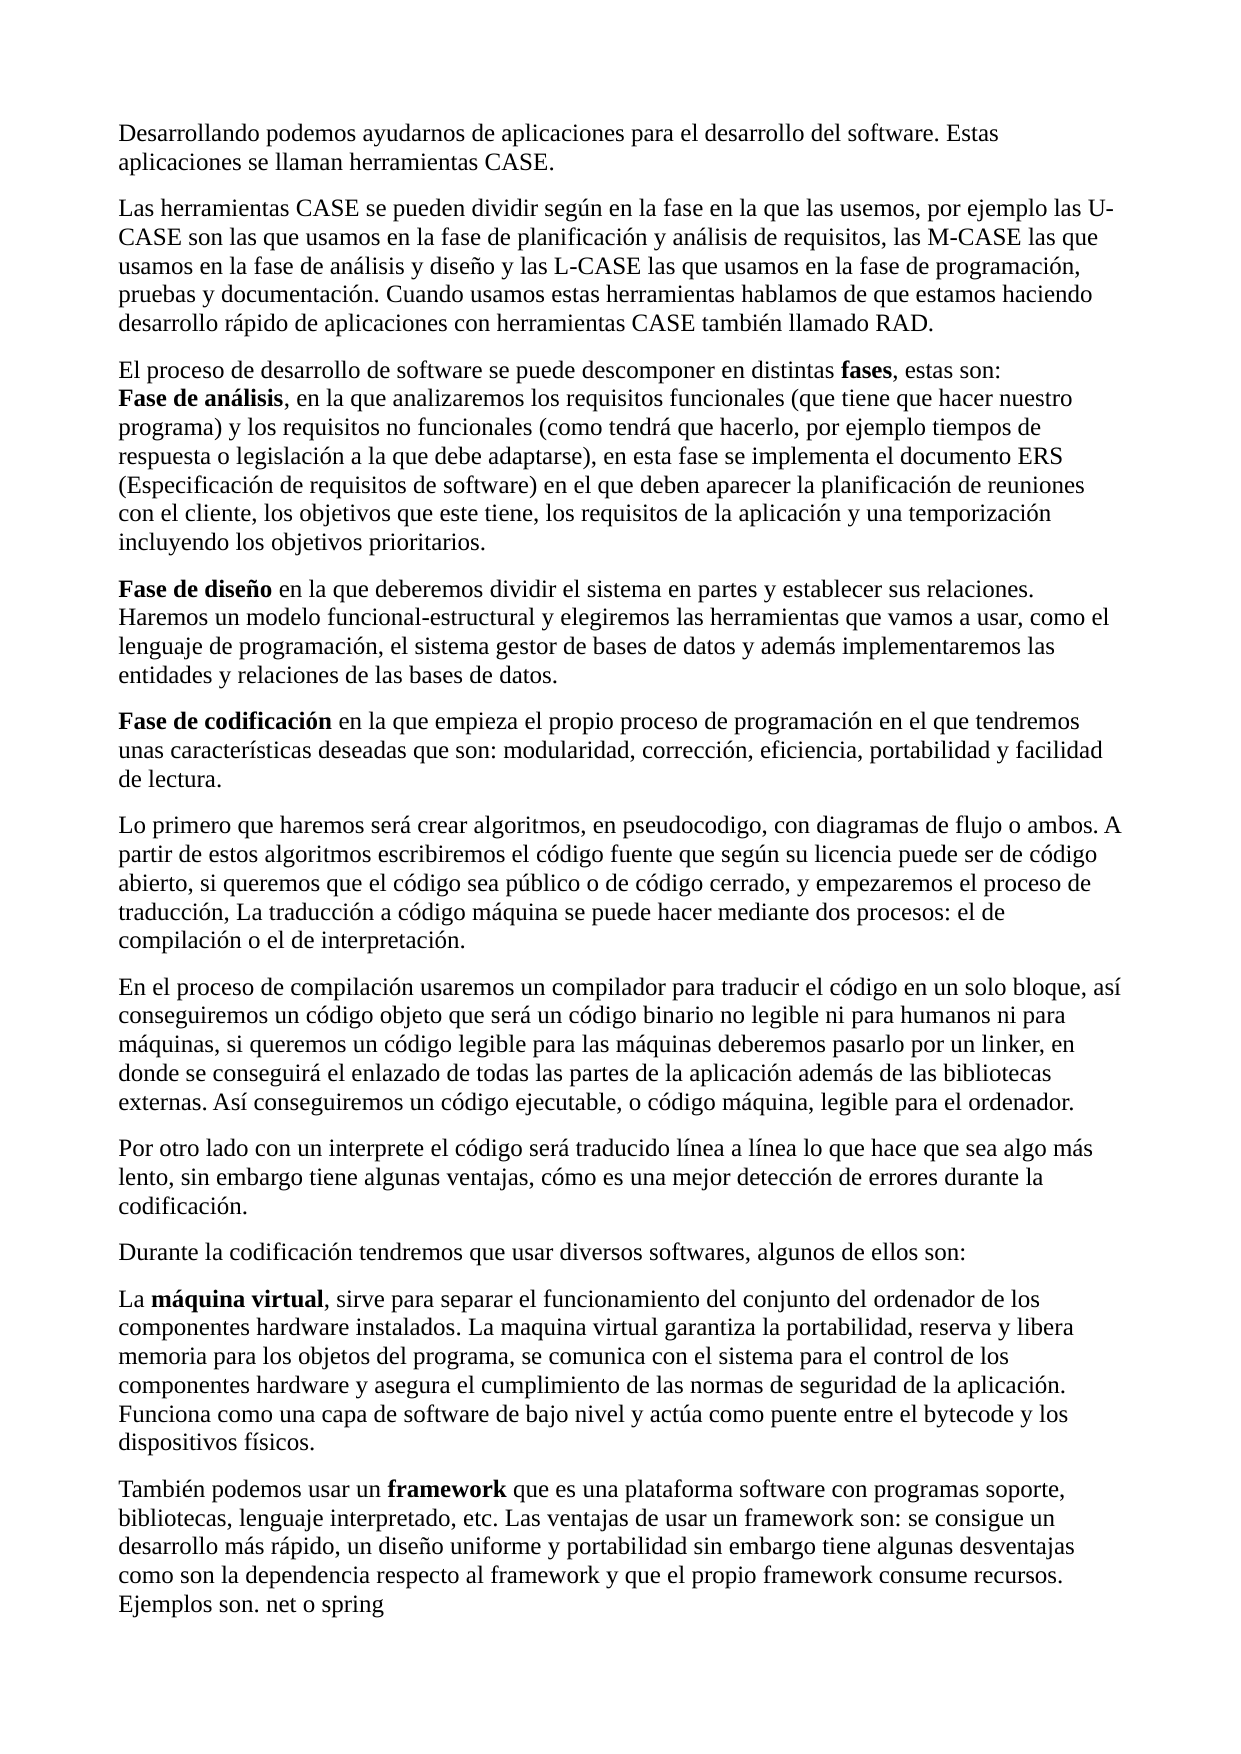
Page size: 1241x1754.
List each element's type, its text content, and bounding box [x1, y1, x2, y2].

text Desarrollando podemos ayudarnos de aplicaciones para el desarrollo del software. Estas aplicaciones se llaman herramientas CASE. [118, 118, 1122, 176]
text Fase de diseño en la que deberemos dividir el sistema en partes y establecer sus relaciones. Haremos un modelo funcional-estructural y elegiremos las herramientas que vamos a usar, como el lenguaje de programación, el sistema gestor de bases de datos y además implementaremos las entidades y relaciones de las bases de datos. [118, 574, 1122, 689]
text Fase de codificación en la que empieza el propio proceso de programación en el que tendremos unas características deseadas que son: modularidad, corrección, eficiencia, portabilidad y facilidad de lectura. [118, 706, 1122, 793]
text La máquina virtual, sirve para separar el funcionamiento del conjunto del ordenador de los componentes hardware instalados. La maquina virtual garantiza la portabilidad, reserva y libera memoria para los objetos del programa, se comunica con el sistema para el control de los componentes hardware y asegura el cumplimiento de las normas de seguridad de la aplicación. Funciona como una capa de software de bajo nivel y actúa como puente entre el bytecode y los dispositivos físicos. [118, 1284, 1122, 1456]
text Lo primero que haremos será crear algoritmos, en pseudocodigo, con diagramas de flujo o ambos. A partir de estos algoritmos escribiremos el código fuente que según su licencia puede ser de código abierto, si queremos que el código sea público o de código cerrado, y empezaremos el proceso de traducción, La traducción a código máquina se puede hacer mediante dos procesos: el de compilación o el de interpretación. [118, 810, 1122, 954]
text Fase de análisis, en la que analizaremos los requisitos funcionales (que tiene que hacer nuestro programa) y los requisitos no funcionales (como tendrá que hacerlo, por ejemplo tiempos de respuesta o legislación a la que debe adaptarse), en esta fase se implementa el documento ERS (Especificación de requisitos de software) en el que deben aparecer la planificación de reuniones con el cliente, los objetivos que este tiene, los requisitos de la aplicación y una temporización incluyendo los objetivos prioritarios. [118, 383, 1122, 556]
text En el proceso de compilación usaremos un compilador para traducir el código en un solo bloque, así conseguiremos un código objeto que será un código binario no legible ni para humanos ni para máquinas, si queremos un código legible para las máquinas deberemos pasarlo por un linker, en donde se conseguirá el enlazado de todas las partes de la aplicación además de las bibliotecas externas. Así conseguiremos un código ejecutable, o código máquina, legible para el ordenador. [118, 972, 1122, 1116]
text Durante la codificación tendremos que usar diversos softwares, algunos de ellos son: [118, 1237, 1122, 1266]
text También podemos usar un framework que es una plataforma software con programas soporte, bibliotecas, lenguaje interpretado, etc. Las ventajas de usar un framework son: se consigue un desarrollo más rápido, un diseño uniforme y portabilidad sin embargo tiene algunas desventajas como son la dependencia respecto al framework y que el propio framework consume recursos. Ejemplos son. net o spring [118, 1474, 1122, 1618]
text Las herramientas CASE se pueden dividir según en la fase en la que las usemos, por ejemplo las U-CASE son las que usamos en la fase de planificación y análisis de requisitos, las M-CASE las que usamos en la fase de análisis y diseño y las L-CASE las que usamos en la fase de programación, pruebas y documentación. Cuando usamos estas herramientas hablamos de que estamos haciendo desarrollo rápido de aplicaciones con herramientas CASE también llamado RAD. [118, 193, 1122, 337]
text Por otro lado con un interprete el código será traducido línea a línea lo que hace que sea algo más lento, sin embargo tiene algunas ventajas, cómo es una mejor detección de errores durante la codificación. [118, 1133, 1122, 1219]
text El proceso de desarrollo de software se puede descomponer en distintas fases, estas son: [118, 355, 1122, 383]
